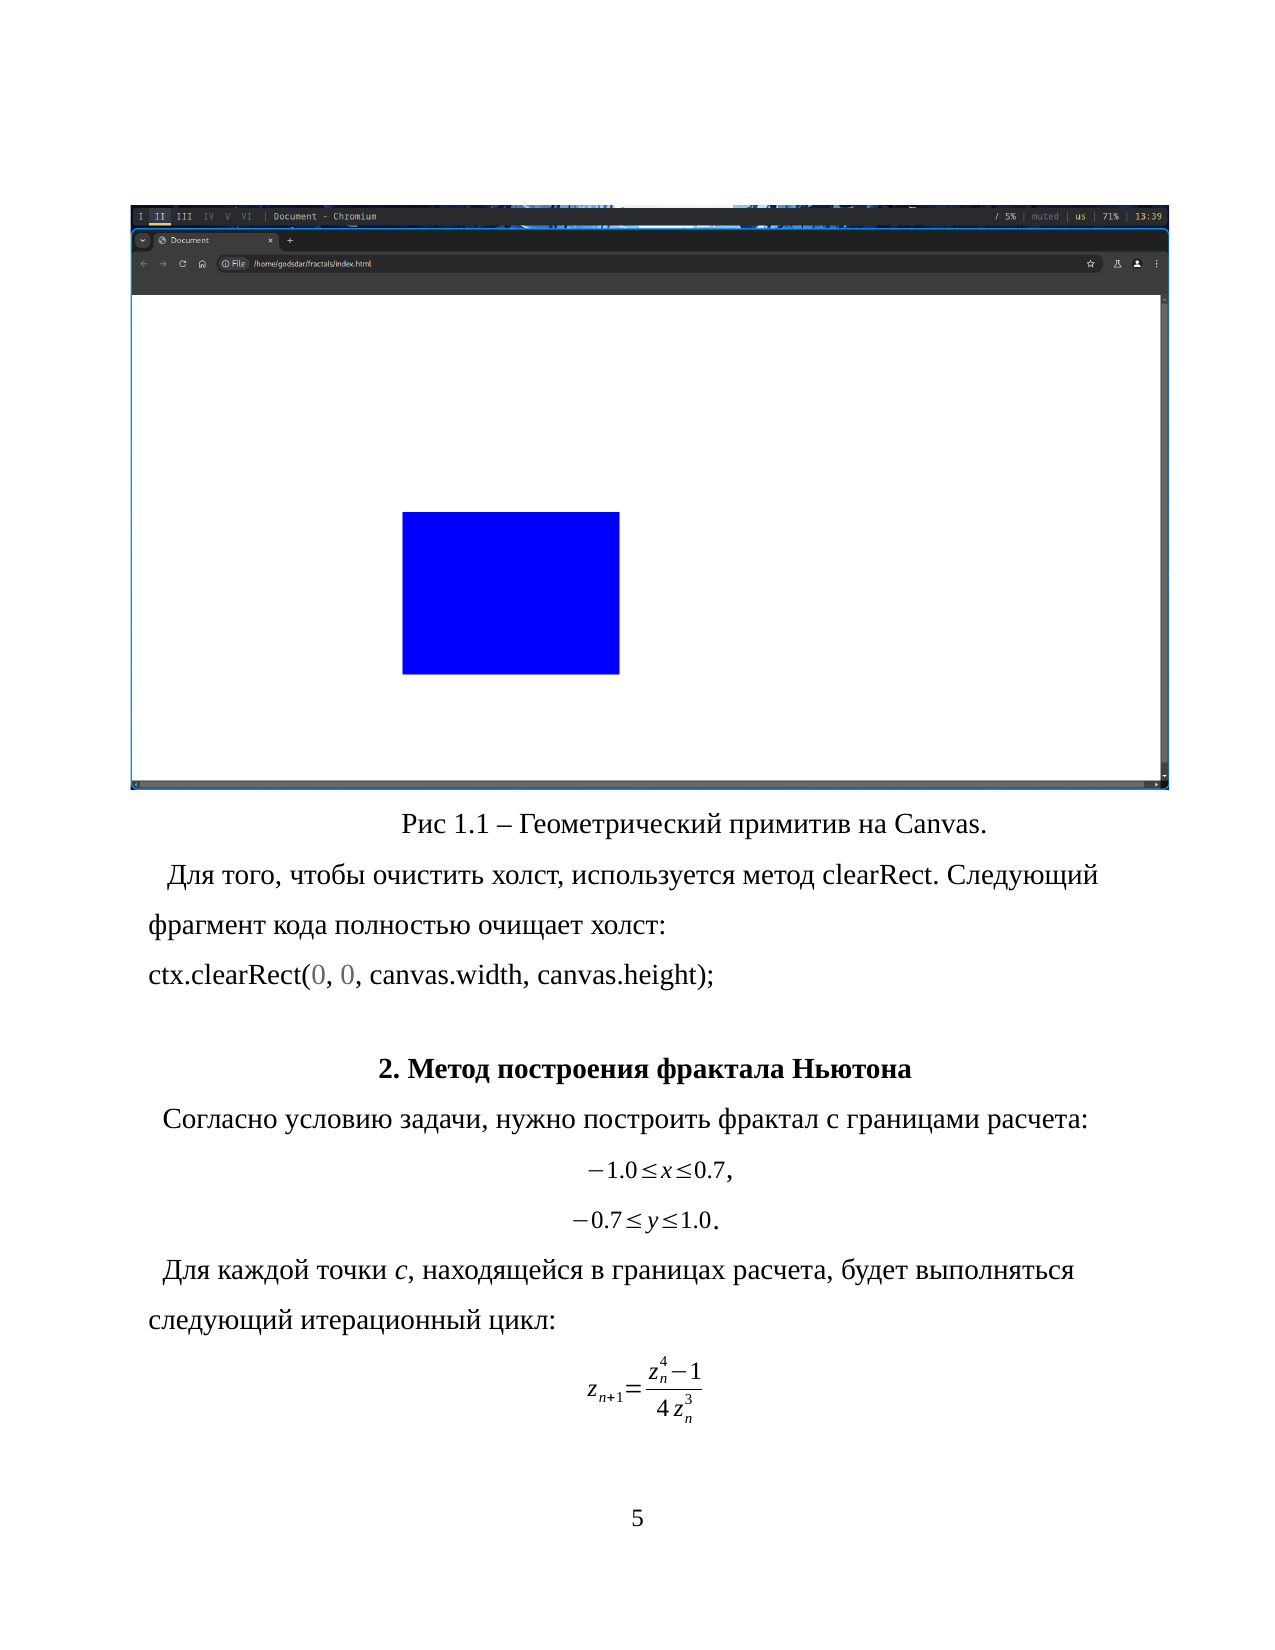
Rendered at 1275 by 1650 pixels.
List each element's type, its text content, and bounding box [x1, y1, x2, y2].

text , [133, 1151, 1157, 1185]
text . [133, 1202, 1157, 1235]
picture [130, 205, 1170, 790]
text Для каждой точки с, находящейся в границах расчета, будет выполняться следующий итерационный цикл: [133, 1252, 1157, 1336]
text Согласно условию задачи, нужно построить фрактал с границами расчета: [133, 1101, 1157, 1135]
text 2. Метод построения фрактала Ньютона [133, 1051, 1157, 1084]
text Рис 1.1 – Геометрический примитив на Canvas. Для того, чтобы очистить холст, используется метод clearRect. Следующий фрагмент кода полностью очищает холст: ctx.clearRect(0, 0, canvas.width, canvas.height); [133, 790, 1157, 991]
